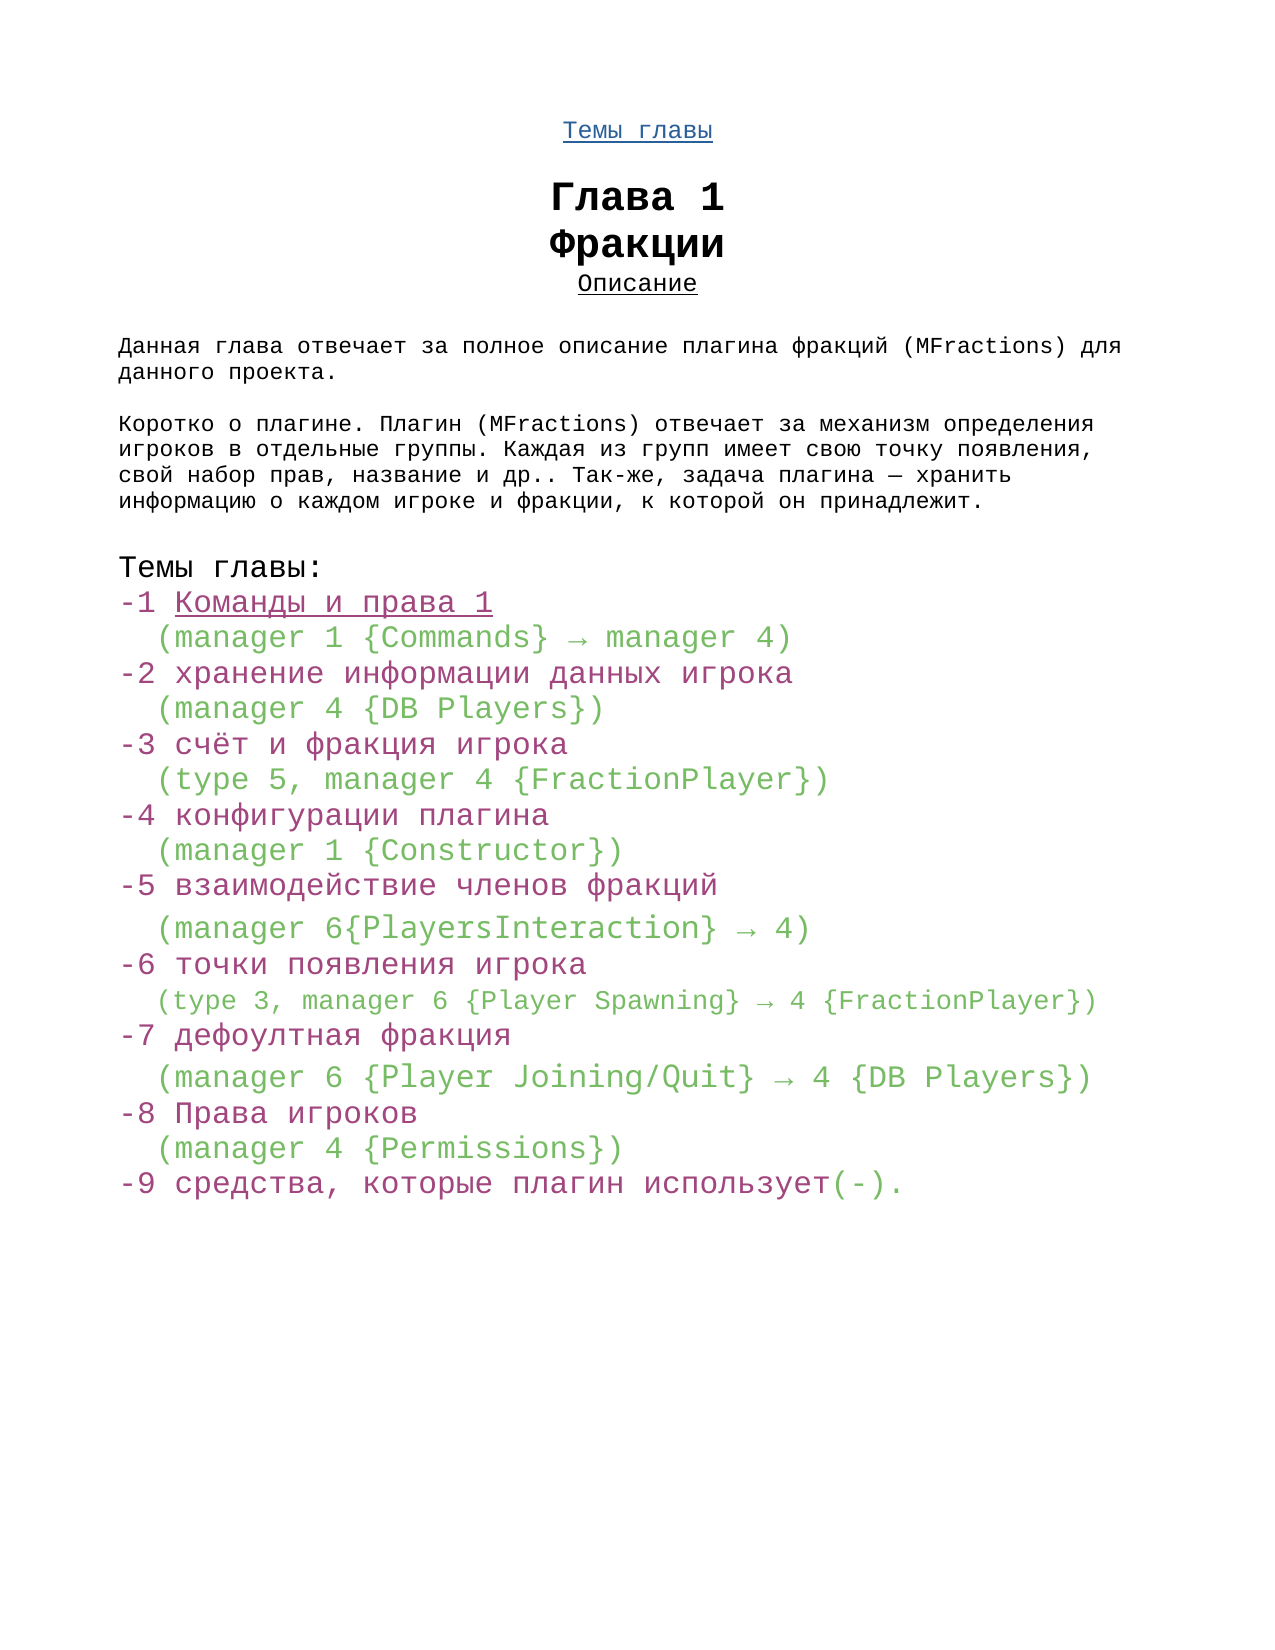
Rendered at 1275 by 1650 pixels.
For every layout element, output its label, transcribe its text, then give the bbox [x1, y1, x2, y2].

text Описание [118, 270, 1157, 299]
text (manager 4 {Permissions}) [118, 1132, 1157, 1168]
text Фракции [118, 223, 1157, 270]
text (type 3, manager 6 {Player Spawning} → 4 {FractionPlayer}) [118, 983, 1157, 1019]
text -8 Права игроков [118, 1097, 1157, 1132]
text Темы главы: [118, 551, 1157, 586]
text -2 хранение информации данных игрока [118, 657, 1157, 693]
text -5 взаимодействие членов фракций [118, 870, 1157, 905]
text (manager 6 {Player Joining/Quit} → 4 {DB Players}) [118, 1054, 1157, 1097]
text -6 точки появления игрока [118, 948, 1157, 983]
text -9 средства, которые плагин использует(-). [118, 1168, 1157, 1203]
text (manager 1 {Constructor}) [118, 834, 1157, 870]
text (manager 4 {DB Players}) [118, 693, 1157, 728]
text (type 5, manager 4 {FractionPlayer}) [118, 763, 1157, 799]
text Данная глава отвечает за полное описание плагина фракций (MFractions) для данного проекта. [118, 334, 1157, 386]
text -1 Команды и права 1 [118, 586, 1157, 622]
text Глава 1 [118, 176, 1157, 223]
text (manager 6{PlayersInteraction} → 4) [118, 905, 1157, 948]
text (manager 1 {Commands} → manager 4) [118, 622, 1157, 657]
text -3 счёт и фракция игрока [118, 728, 1157, 763]
text -7 дефоултная фракция [118, 1019, 1157, 1054]
text Коротко о плагине. Плагин (MFractions) отвечает за механизм определения игроков в отдельные группы. Каждая из групп имеет свою точку появления, свой набор прав, название и др.. Так-же, задача плагина — хранить информацию о каждом игроке и фракции, к которой он принадлежит. [118, 412, 1157, 516]
text -4 конфигурации плагина [118, 799, 1157, 834]
